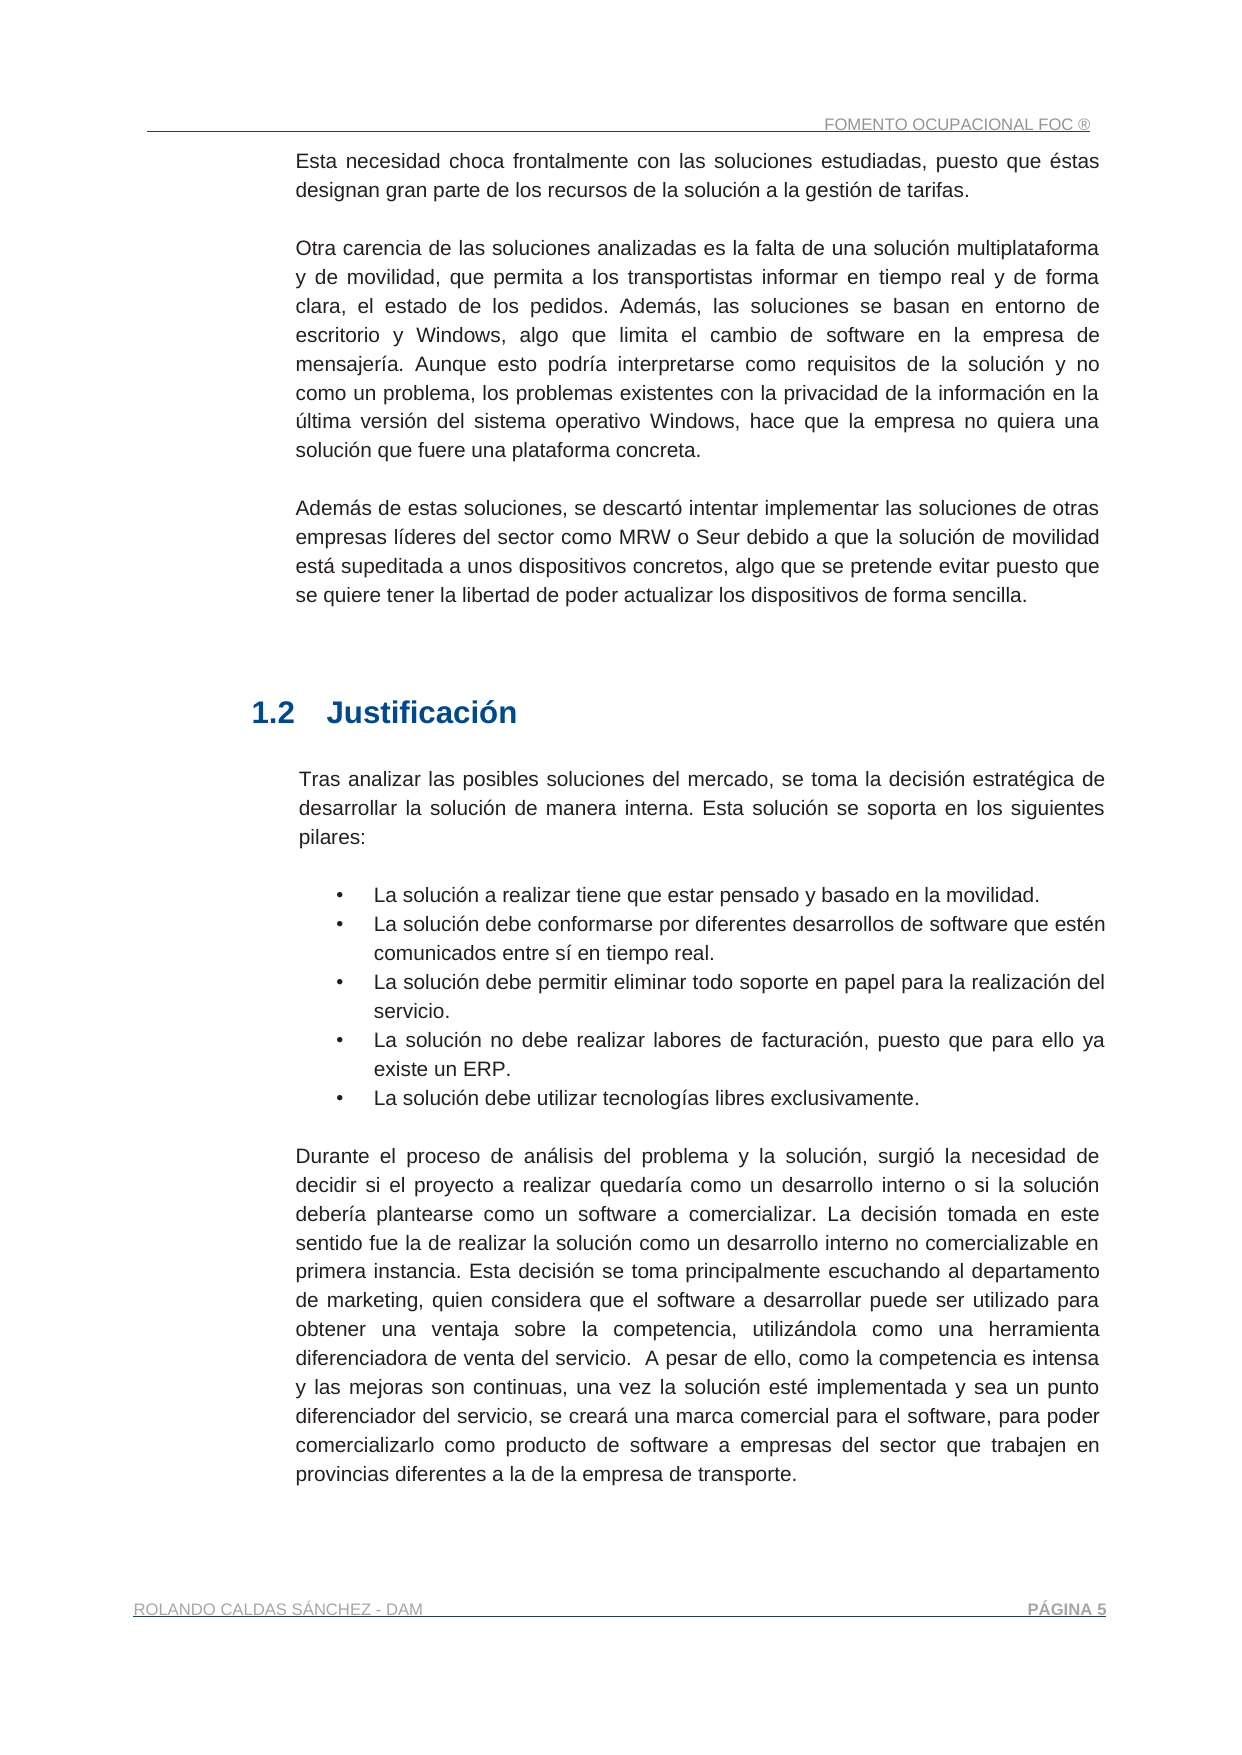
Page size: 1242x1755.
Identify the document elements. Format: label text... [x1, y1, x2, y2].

text Durante el proceso de análisis del problema y la solución, surgió la necesidad de decidir si el proyecto a realizar quedaría como un desarrollo interno o si la solución debería plantearse como un software a comercializar. La decisión tomada en este sentido fue la de realizar la solución como un desarrollo interno no comercializable en primera instancia. Esta decisión se toma principalmente escuchando al departamento de marketing, quien considera que el software a desarrollar puede ser utilizado para obtener una ventaja sobre la competencia, utilizándola como una herramienta diferenciadora de venta del servicio. A pesar de ello, como la competencia es intensa y las mejoras son continuas, una vez la solución esté implementada y sea un punto diferenciador del servicio, se creará una marca comercial para el software, para poder comercializarlo como producto de software a empresas del sector que trabajen en provincias diferentes a la de la empresa de transporte. [295, 1143, 1101, 1486]
list La solución debe permitir eliminar todo soporte en papel para la realización del servicio. [336, 969, 1106, 1022]
list La solución a realizar tiene que estar pensado y basado en la movilidad. [336, 882, 1106, 906]
list La solución debe utilizar tecnologías libres exclusivamente. [336, 1086, 1106, 1109]
list La solución debe conformarse por diferentes desarrollos de software que estén comunicados entre sí en tiempo real. [336, 911, 1106, 964]
list La solución no debe realizar labores de facturación, puesto que para ello ya existe un ERP. [336, 1027, 1106, 1081]
list Justificación [251, 694, 1106, 729]
text Tras analizar las posibles soluciones del mercado, se toma la decisión estratégica de desarrollar la solución de manera interna. Esta solución se soporta en los siguientes pilares: [299, 767, 1106, 848]
text Otra carencia de las soluciones analizadas es la falta de una solución multiplataforma y de movilidad, que permita a los transportistas informar en tiempo real y de forma clara, el estado de los pedidos. Además, las soluciones se basan en entorno de escritorio y Windows, algo que limita el cambio de software en la empresa de mensajería. Aunque esto podría interpretarse como requisitos de la solución y no como un problema, los problemas existentes con la privacidad de la información en la última versión del sistema operativo Windows, hace que la empresa no quiera una solución que fuere una plataforma concreta. [295, 236, 1101, 462]
text Esta necesidad choca frontalmente con las soluciones estudiadas, puesto que éstas designan gran parte de los recursos de la solución a la gestión de tarifas. [295, 149, 1101, 202]
text Además de estas soluciones, se descartó intentar implementar las soluciones de otras empresas líderes del sector como MRW o Seur debido a que la solución de movilidad está supeditada a unos dispositivos concretos, algo que se pretende evitar puesto que se quiere tener la libertad de poder actualizar los dispositivos de forma sencilla. [295, 496, 1101, 607]
